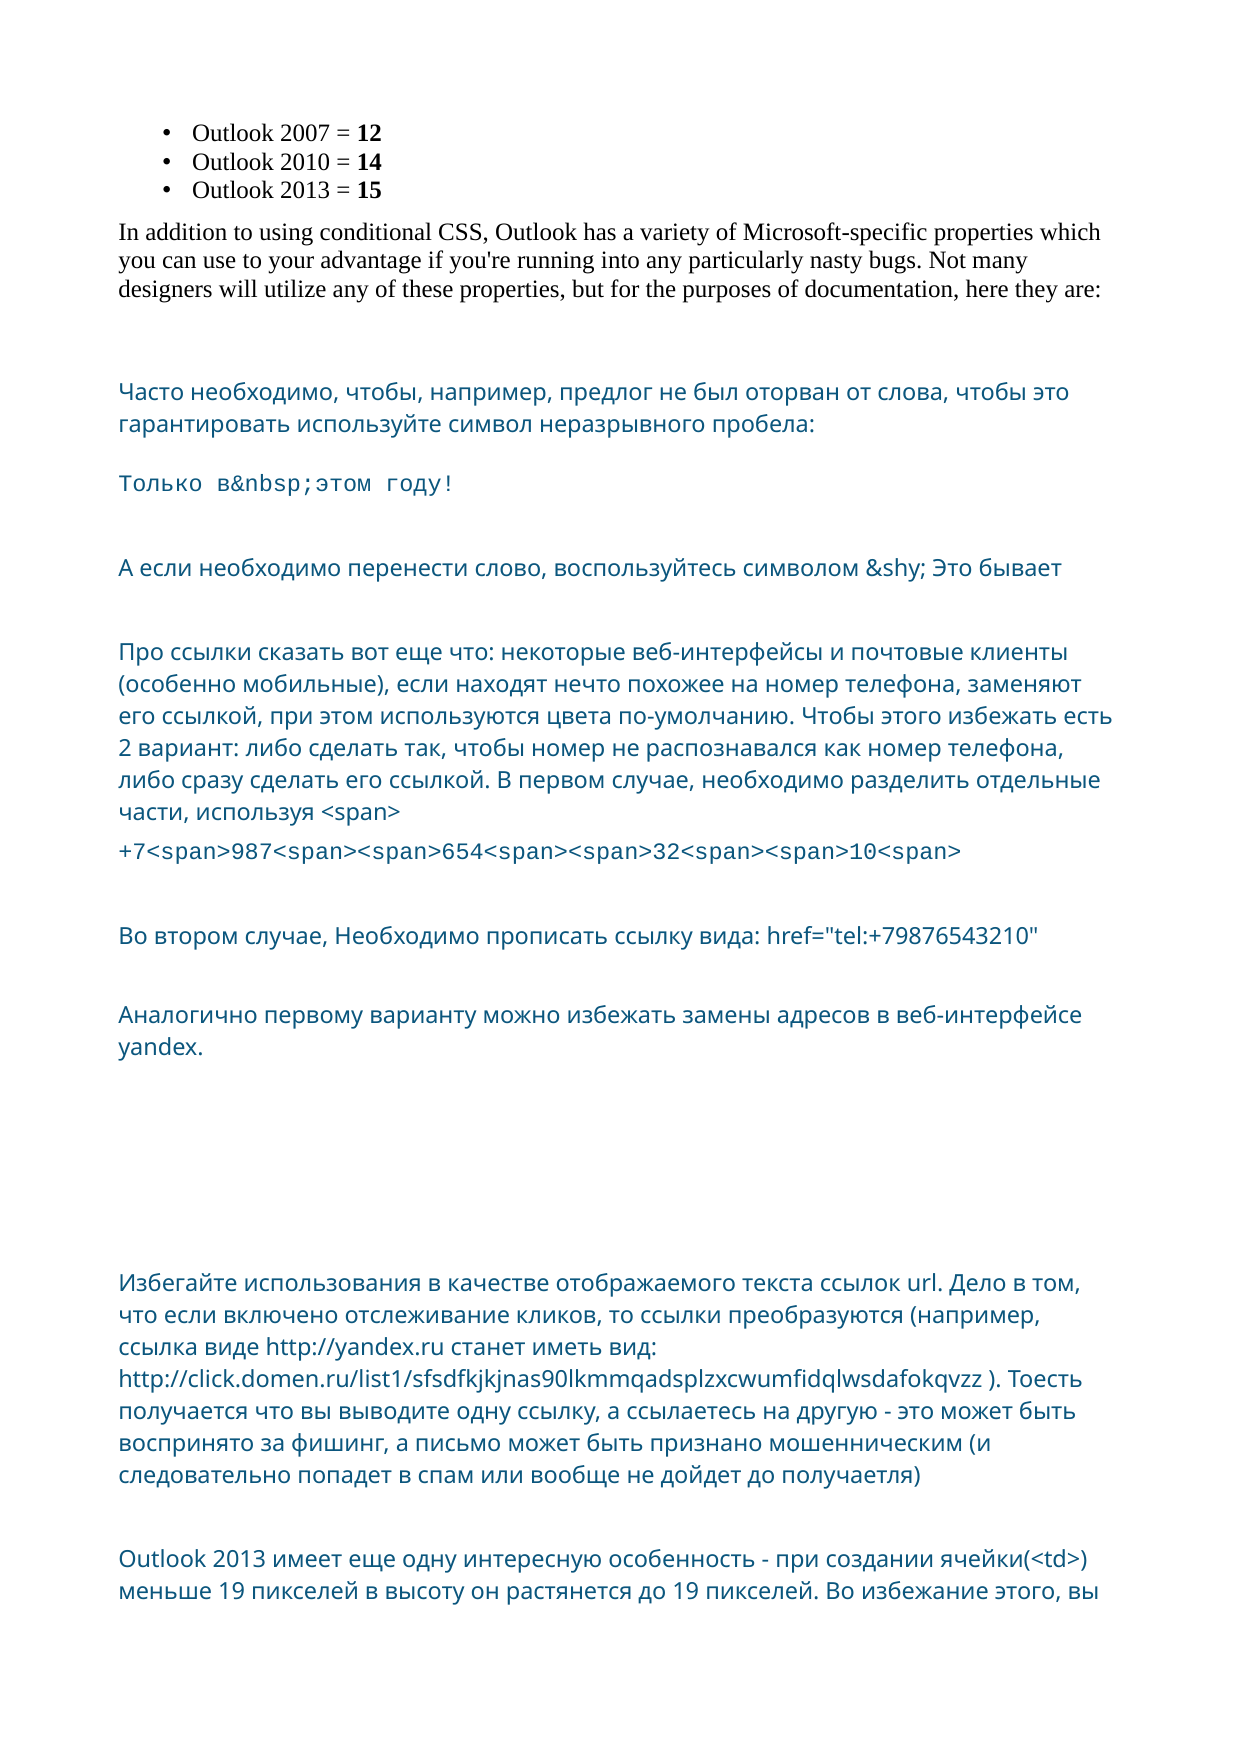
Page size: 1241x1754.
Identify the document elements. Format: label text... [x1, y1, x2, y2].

text Outlook 2013 имеет еще одну интересную особенность - при создании ячейки(<td>) меньше 19 пикселей в высоту он растянется до 19 пикселей. Во избежание этого, вы [118, 1542, 1122, 1606]
text Во втором случае, Необходимо прописать ссылку вида: href="tel:+79876543210" [118, 919, 1122, 951]
list Outlook 2007 = 12 [162, 118, 1122, 147]
text +7<span>987<span><span>654<span><span>32<span><span>10<span> [118, 839, 1122, 866]
text Только в&nbsp;этом году! [118, 472, 1122, 498]
text In addition to using conditional CSS, Outlook has a variety of Microsoft-specific properties which you can use to your advantage if you're running into any particularly nasty bugs. Not many designers will utilize any of these properties, but for the purposes of documentation, here they are: [118, 217, 1122, 303]
text Аналогично первому варианту можно избежать замены адресов в веб-интерфейсе yandex. [118, 998, 1122, 1062]
text А если необходимо перенести слово, воспользуйтесь символом &shy; Это бывает [118, 551, 1122, 583]
list Outlook 2010 = 14 [162, 147, 1122, 176]
text Часто необходимо, чтобы, например, предлог не был оторван от слова, чтобы это гарантировать используйте символ неразрывного пробела: [118, 376, 1122, 439]
text Избегайте использования в качестве отображаемого текста ссылок url. Дело в том, что если включено отслеживание кликов, то ссылки преобразуются (например, ссылка виде http://yandex.ru станет иметь вид: http://click.domen.ru/list1/sfsdfkjkjnas90lkmmqadsplzxcwumfidqlwsdafokqvzz ). Тоесть получается что вы выводите одну ссылку, а ссылаетесь на другую - это может быть воспринято за фишинг, а письмо может быть признано мошенническим (и следовательно попадет в спам или вообще не дойдет до получаетля) [118, 1266, 1122, 1490]
text Про ссылки сказать вот еще что: некоторые веб-интерфейсы и почтовые клиенты (особенно мобильные), если находят нечто похожее на номер телефона, заменяют его ссылкой, при этом используются цвета по-умолчанию. Чтобы этого избежать есть 2 вариант: либо сделать так, чтобы номер не распознавался как номер телефона, либо сразу сделать его ссылкой. В первом случае, необходимо разделить отдельные части, используя <span> [118, 635, 1122, 827]
list Outlook 2013 = 15 [162, 176, 1122, 204]
